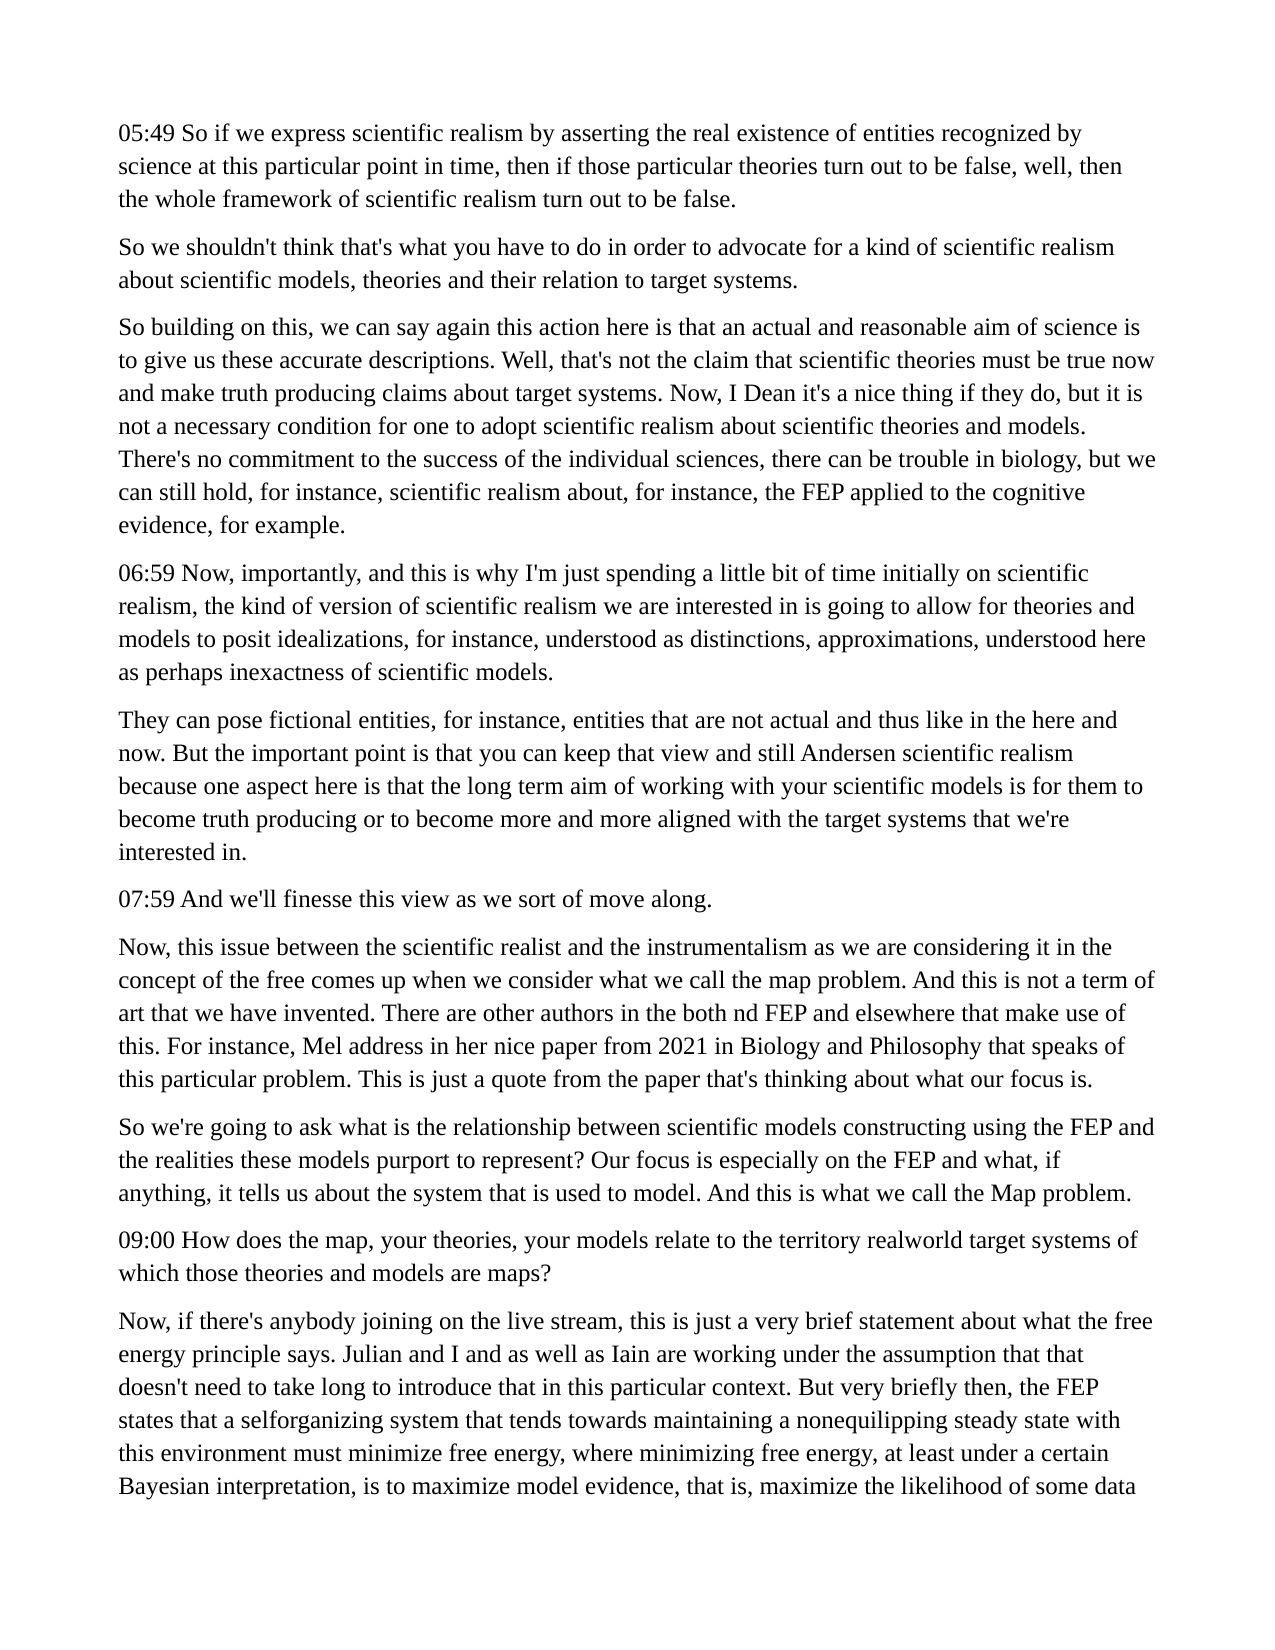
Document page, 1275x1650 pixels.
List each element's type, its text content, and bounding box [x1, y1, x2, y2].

text 07:59 And we'll finesse this view as we sort of move along. [118, 884, 1157, 913]
text 06:59 Now, importantly, and this is why I'm just spending a little bit of time initially on scientific realism, the kind of version of scientific realism we are interested in is going to allow for theories and models to posit idealizations, for instance, understood as distinctions, approximations, understood here as perhaps inexactness of scientific models. [118, 558, 1157, 686]
text They can pose fictional entities, for instance, entities that are not actual and thus like in the here and now. But the important point is that you can keep that view and still Andersen scientific realism because one aspect here is that the long term aim of working with your scientific models is for them to become truth producing or to become more and more aligned with the target systems that we're interested in. [118, 705, 1157, 866]
text 05:49 So if we express scientific realism by asserting the real existence of entities recognized by science at this particular point in time, then if those particular theories turn out to be false, well, then the whole framework of scientific realism turn out to be false. [118, 118, 1157, 213]
text So we're going to ask what is the relationship between scientific models constructing using the FEP and the realities these models purport to represent? Our focus is especially on the FEP and what, if anything, it tells us about the system that is used to model. And this is what we call the Map problem. [118, 1112, 1157, 1207]
text 09:00 How does the map, your theories, your models relate to the territory realworld target systems of which those theories and models are maps? [118, 1225, 1157, 1287]
text So we shouldn't think that's what you have to do in order to advocate for a kind of scientific realism about scientific models, theories and their relation to target systems. [118, 232, 1157, 293]
text So building on this, we can say again this action here is that an actual and reasonable aim of science is to give us these accurate descriptions. Well, that's not the claim that scientific theories must be true now and make truth producing claims about target systems. Now, I Dean it's a nice thing if they do, but it is not a necessary condition for one to adopt scientific realism about scientific theories and models. There's no commitment to the success of the individual sciences, there can be trouble in biology, but we can still hold, for instance, scientific realism about, for instance, the FEP applied to the cognitive evidence, for example. [118, 312, 1157, 539]
text Now, if there's anybody joining on the live stream, this is just a very brief statement about what the free energy principle says. Julian and I and as well as Iain are working under the assumption that that doesn't need to take long to introduce that in this particular context. But very briefly then, the FEP states that a selforganizing system that tends towards maintaining a nonequilipping steady state with this environment must minimize free energy, where minimizing free energy, at least under a certain Bayesian interpretation, is to maximize model evidence, that is, maximize the likelihood of some data [118, 1306, 1157, 1500]
text Now, this issue between the scientific realist and the instrumentalism as we are considering it in the concept of the free comes up when we consider what we call the map problem. And this is not a term of art that we have invented. There are other authors in the both nd FEP and elsewhere that make use of this. For instance, Mel address in her nice paper from 2021 in Biology and Philosophy that speaks of this particular problem. This is just a quote from the paper that's thinking about what our focus is. [118, 932, 1157, 1093]
